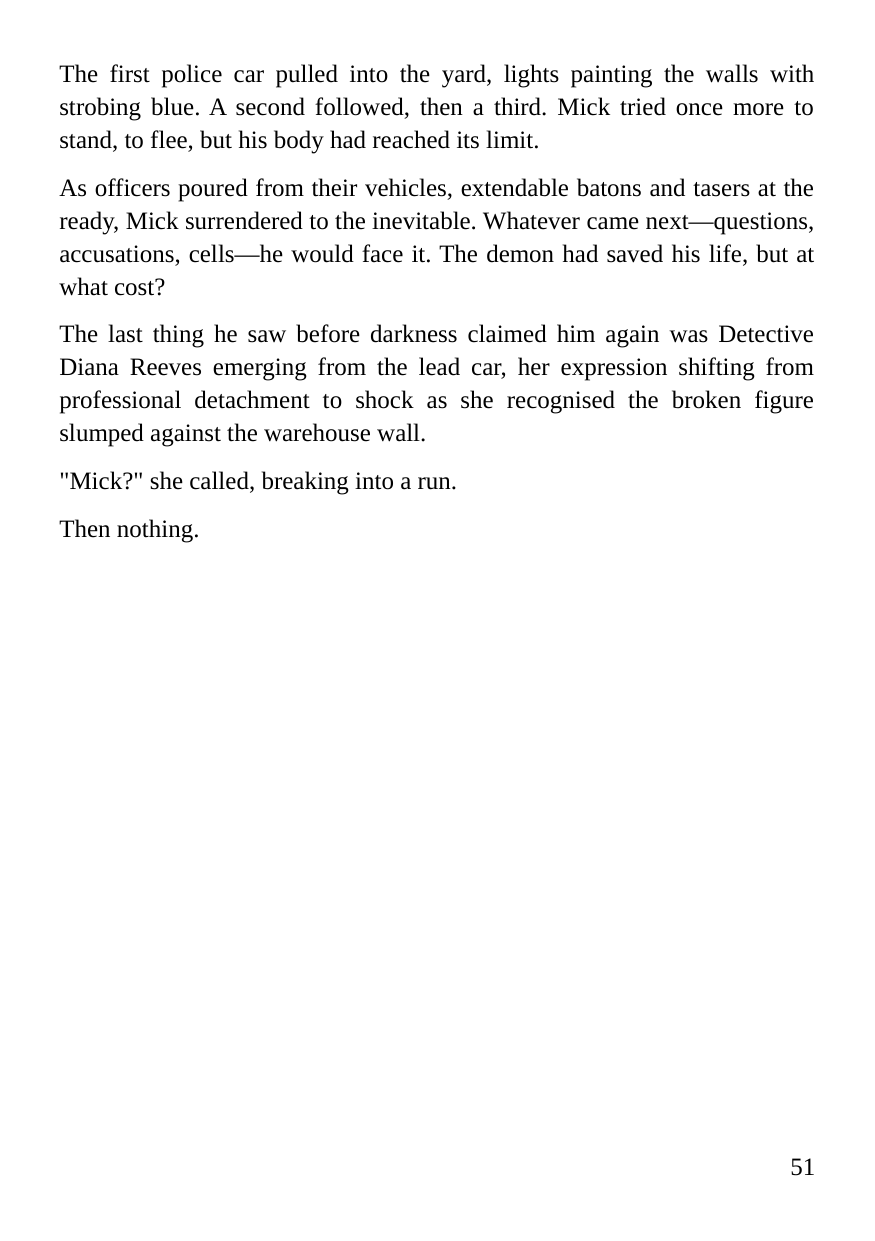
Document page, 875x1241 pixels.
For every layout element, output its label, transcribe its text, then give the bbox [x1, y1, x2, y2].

text "Mick?" she called, breaking into a run. [59, 466, 815, 495]
text The first police car pulled into the yard, lights painting the walls with strobing blue. A second followed, then a third. Mick tried once more to stand, to flee, but his body had reached its limit. [59, 59, 815, 154]
text Then nothing. [59, 514, 815, 542]
text As officers poured from their vehicles, extendable batons and tasers at the ready, Mick surrendered to the inevitable. Whatever came next—questions, accusations, cells—he would face it. The demon had saved his life, but at what cost? [59, 173, 815, 301]
text The last thing he saw before darkness claimed him again was Detective Diana Reeves emerging from the lead car, her expression shifting from professional detachment to shock as she recognised the broken figure slumped against the warehouse wall. [59, 319, 815, 447]
